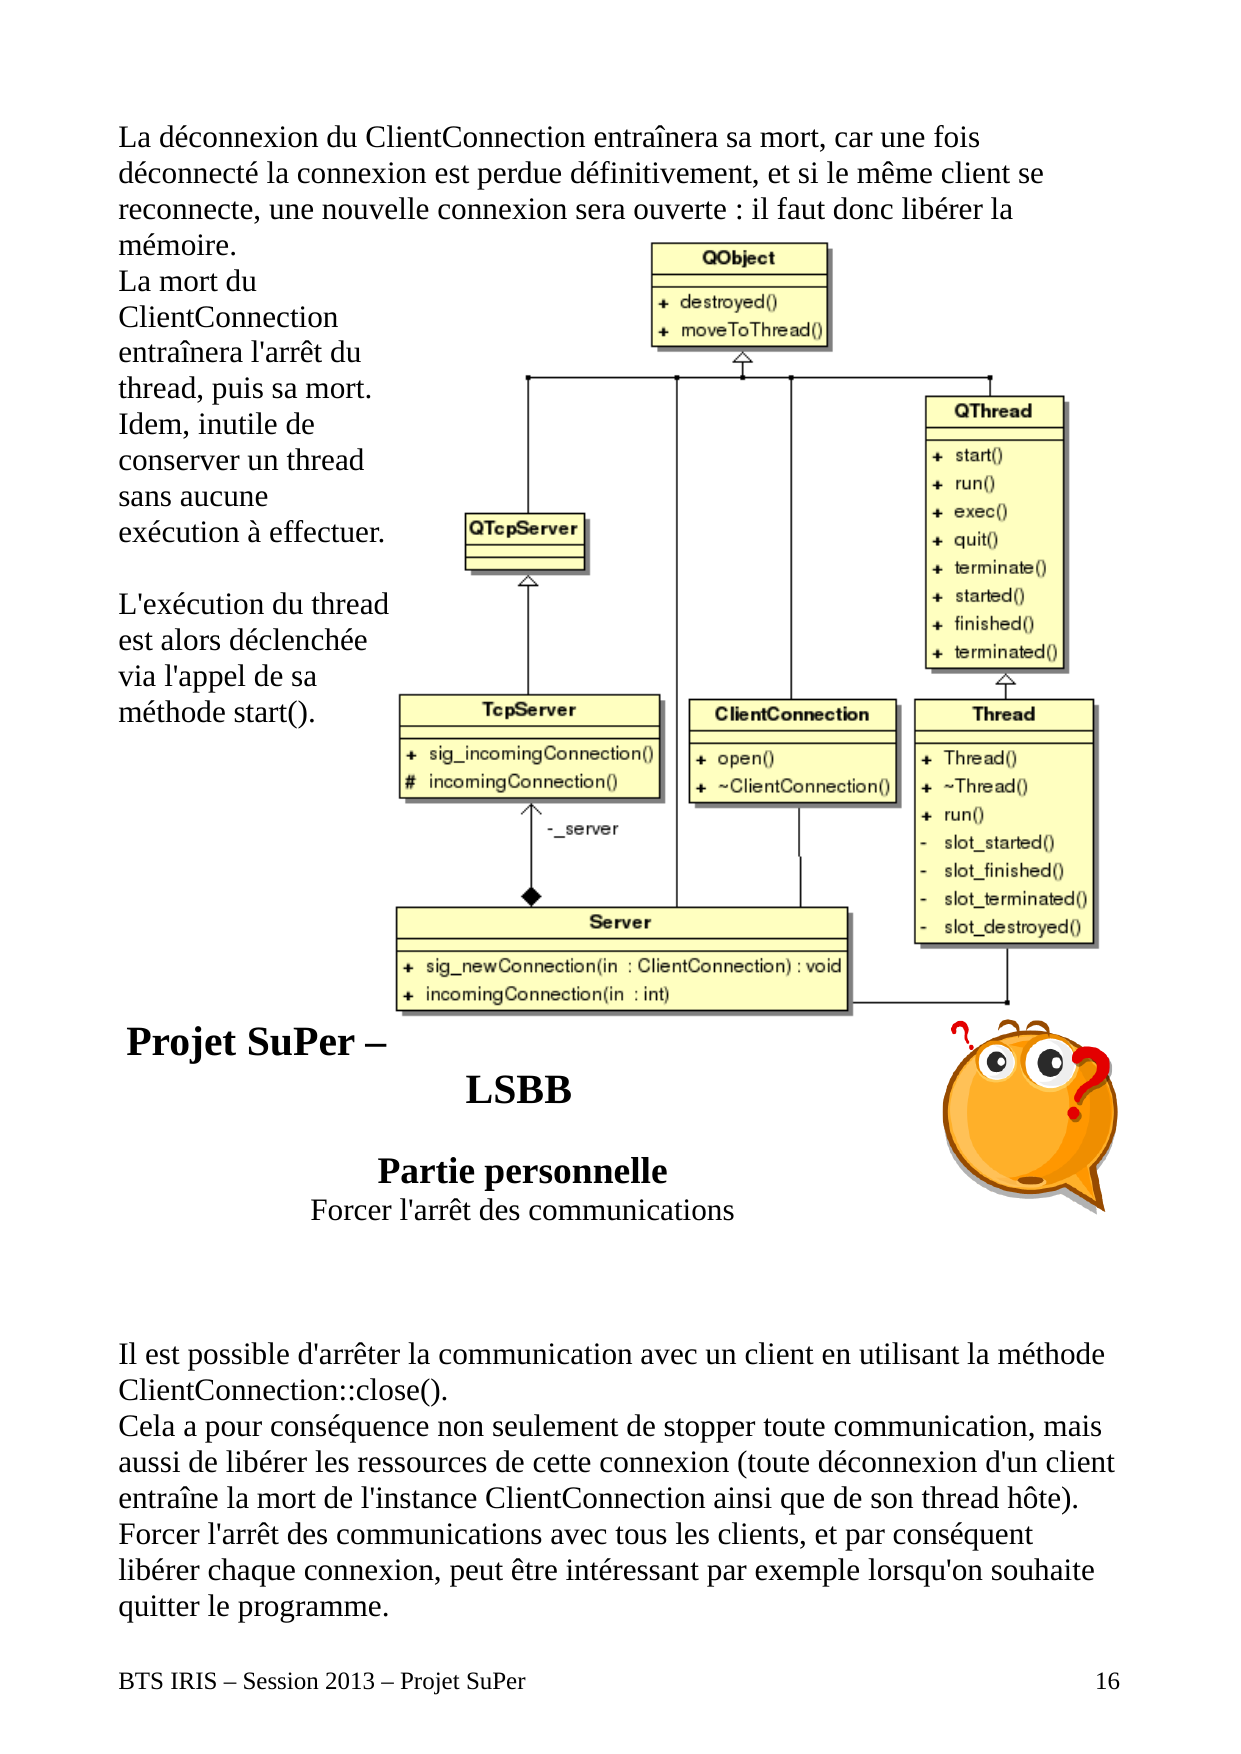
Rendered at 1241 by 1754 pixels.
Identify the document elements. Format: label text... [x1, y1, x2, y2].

text Partie personnelle [118, 1148, 927, 1191]
text L'exécution du thread est alors déclenchée via l'appel de sa méthode start(). [118, 585, 393, 729]
text Cela a pour conséquence non seulement de stopper toute communication, mais aussi de libérer les ressources de cette connexion (toute déconnexion d'un client entraîne la mort de l'instance ClientConnection ainsi que de son thread hôte). [118, 1407, 1122, 1515]
text Forcer l'arrêt des communications [118, 1191, 1122, 1227]
text Projet SuPer – LSBB [118, 1017, 927, 1112]
text La déconnexion du ClientConnection entraînera sa mort, car une fois déconnecté la connexion est perdue définitivement, et si le même client se reconnecte, une nouvelle connexion sera ouverte : il faut donc libérer la mémoire. [118, 118, 1122, 262]
text Il est possible d'arrêter la communication avec un client en utilisant la méthode ClientConnection::close(). [118, 1335, 1122, 1407]
text La mort du ClientConnection entraînera l'arrêt du thread, puis sa mort. Idem, inutile de conserver un thread sans aucune exécution à effectuer. [118, 262, 393, 549]
picture [393, 238, 1123, 1215]
text Forcer l'arrêt des communications avec tous les clients, et par conséquent libérer chaque connexion, peut être intéressant par exemple lorsqu'on souhaite quitter le programme. [118, 1515, 1122, 1623]
